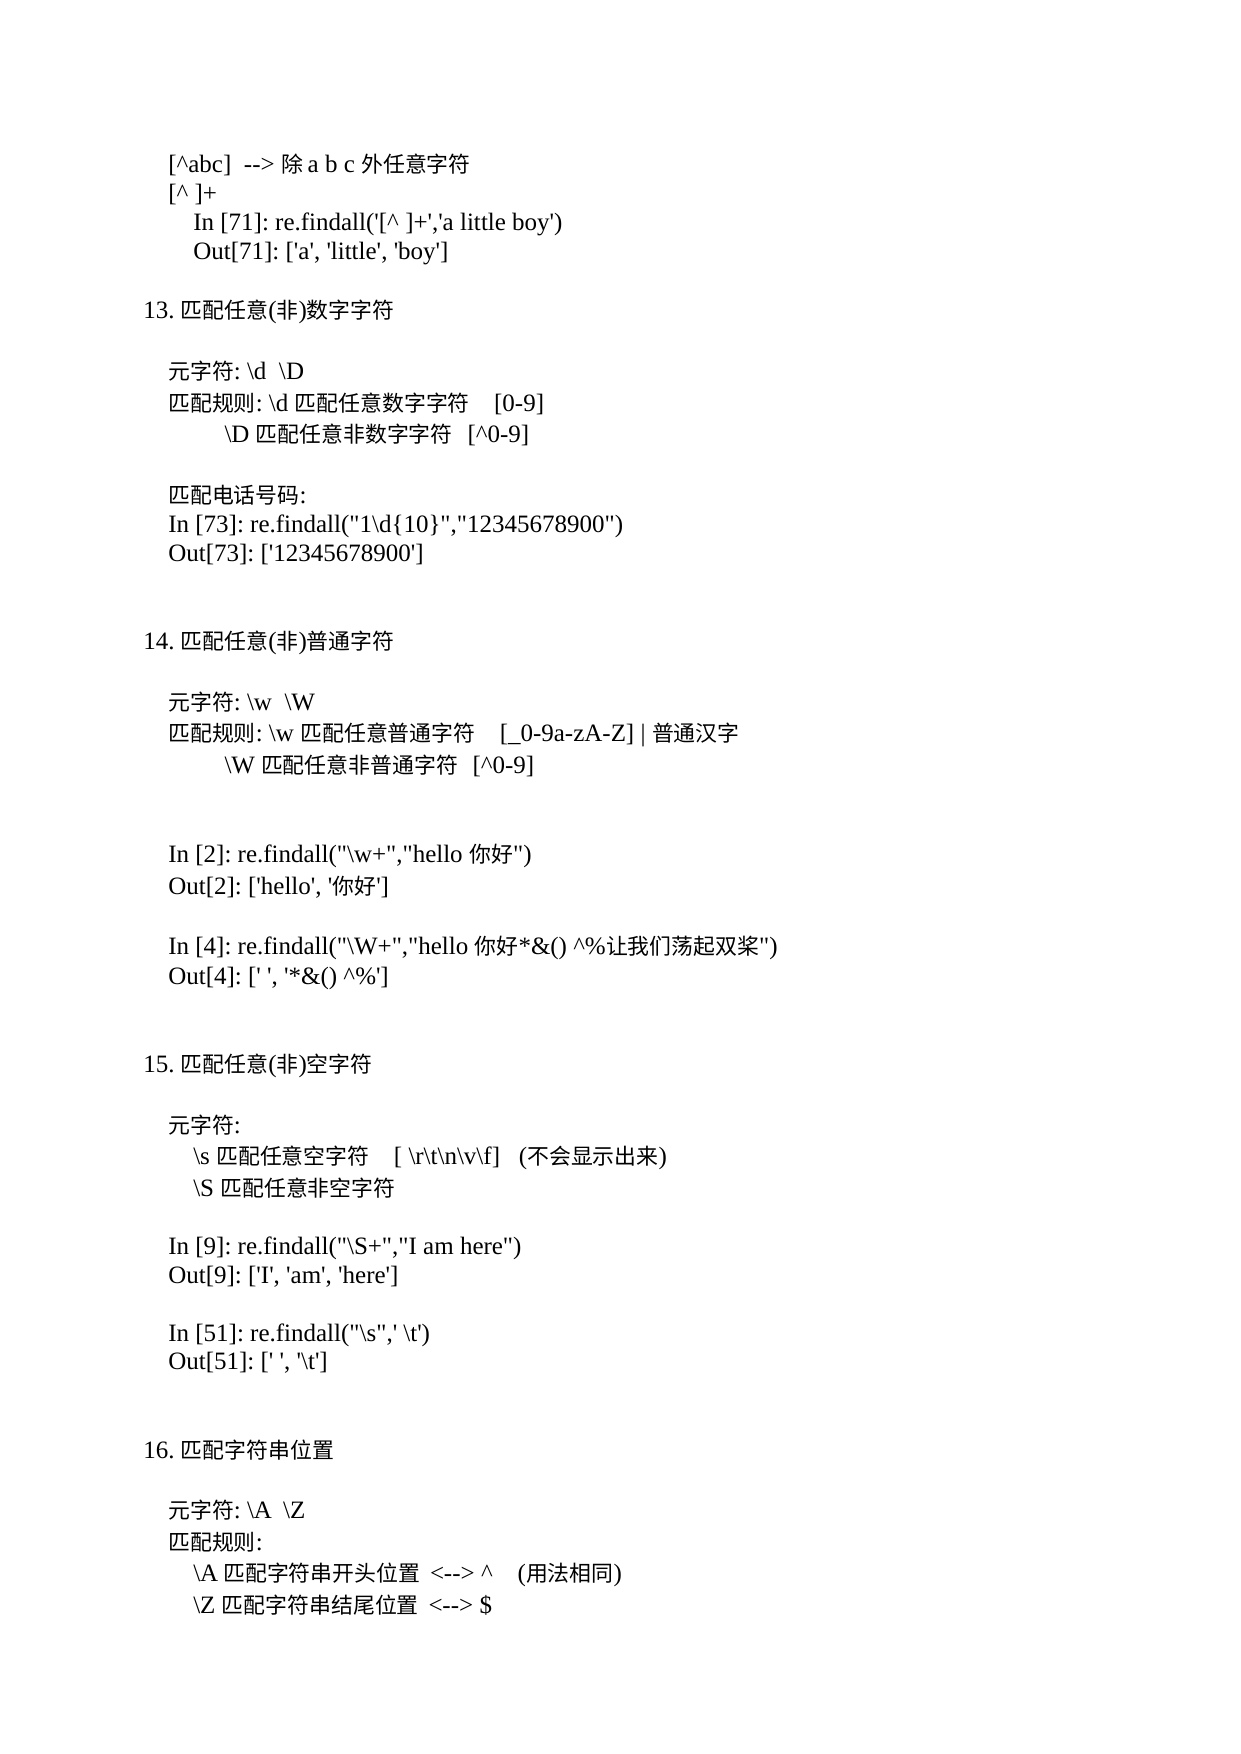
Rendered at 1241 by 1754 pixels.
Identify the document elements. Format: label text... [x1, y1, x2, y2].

text 15. 匹配任意(非)空字符 [118, 1047, 1122, 1079]
text Out[9]: ['I', 'am', 'here'] [118, 1260, 1122, 1289]
text In [71]: re.findall('[^ ]+','a little boy') [118, 207, 1122, 236]
text [^abc] --> 除 a b c 外任意字符 [118, 147, 1122, 178]
text 匹配规则: [118, 1525, 1122, 1556]
text 14. 匹配任意(非)普通字符 [118, 624, 1122, 656]
text Out[4]: [' ', '*&() ^%'] [118, 961, 1122, 990]
text In [73]: re.findall("1\d{10}","12345678900") [118, 509, 1122, 538]
text 元字符: \d \D [118, 354, 1122, 386]
text [^ ]+ [118, 178, 1122, 207]
text 16. 匹配字符串位置 [118, 1433, 1122, 1464]
text 匹配规则: \w 匹配任意普通字符 [_0-9a-zA-Z] | 普通汉字 [118, 716, 1122, 748]
text \A 匹配字符串开头位置 <--> ^ (用法相同) [118, 1556, 1122, 1588]
text 元字符: \A \Z [118, 1493, 1122, 1525]
text 匹配电话号码: [118, 478, 1122, 509]
text In [2]: re.findall("\w+","hello 你好") [118, 837, 1122, 869]
text Out[71]: ['a', 'little', 'boy'] [118, 236, 1122, 265]
text In [9]: re.findall("\S+","I am here") [118, 1231, 1122, 1260]
text 匹配规则: \d 匹配任意数字字符 [0-9] [118, 386, 1122, 417]
text \S 匹配任意非空字符 [118, 1171, 1122, 1203]
text \D 匹配任意非数字字符 [^0-9] [118, 417, 1122, 449]
text In [4]: re.findall("\W+","hello 你好*&() ^%让我们荡起双桨") [118, 929, 1122, 961]
text 元字符: \w \W [118, 685, 1122, 716]
text 13. 匹配任意(非)数字字符 [118, 293, 1122, 325]
text Out[2]: ['hello', '你好'] [118, 869, 1122, 901]
text \Z 匹配字符串结尾位置 <--> $ [118, 1588, 1122, 1620]
text 元字符: [118, 1108, 1122, 1139]
text In [51]: re.findall("\s",' \t') [118, 1318, 1122, 1346]
text \s 匹配任意空字符 [ \r\t\n\v\f] (不会显示出来) [118, 1139, 1122, 1171]
text Out[73]: ['12345678900'] [118, 538, 1122, 567]
text \W 匹配任意非普通字符 [^0-9] [118, 748, 1122, 780]
text Out[51]: [' ', '\t'] [118, 1346, 1122, 1375]
